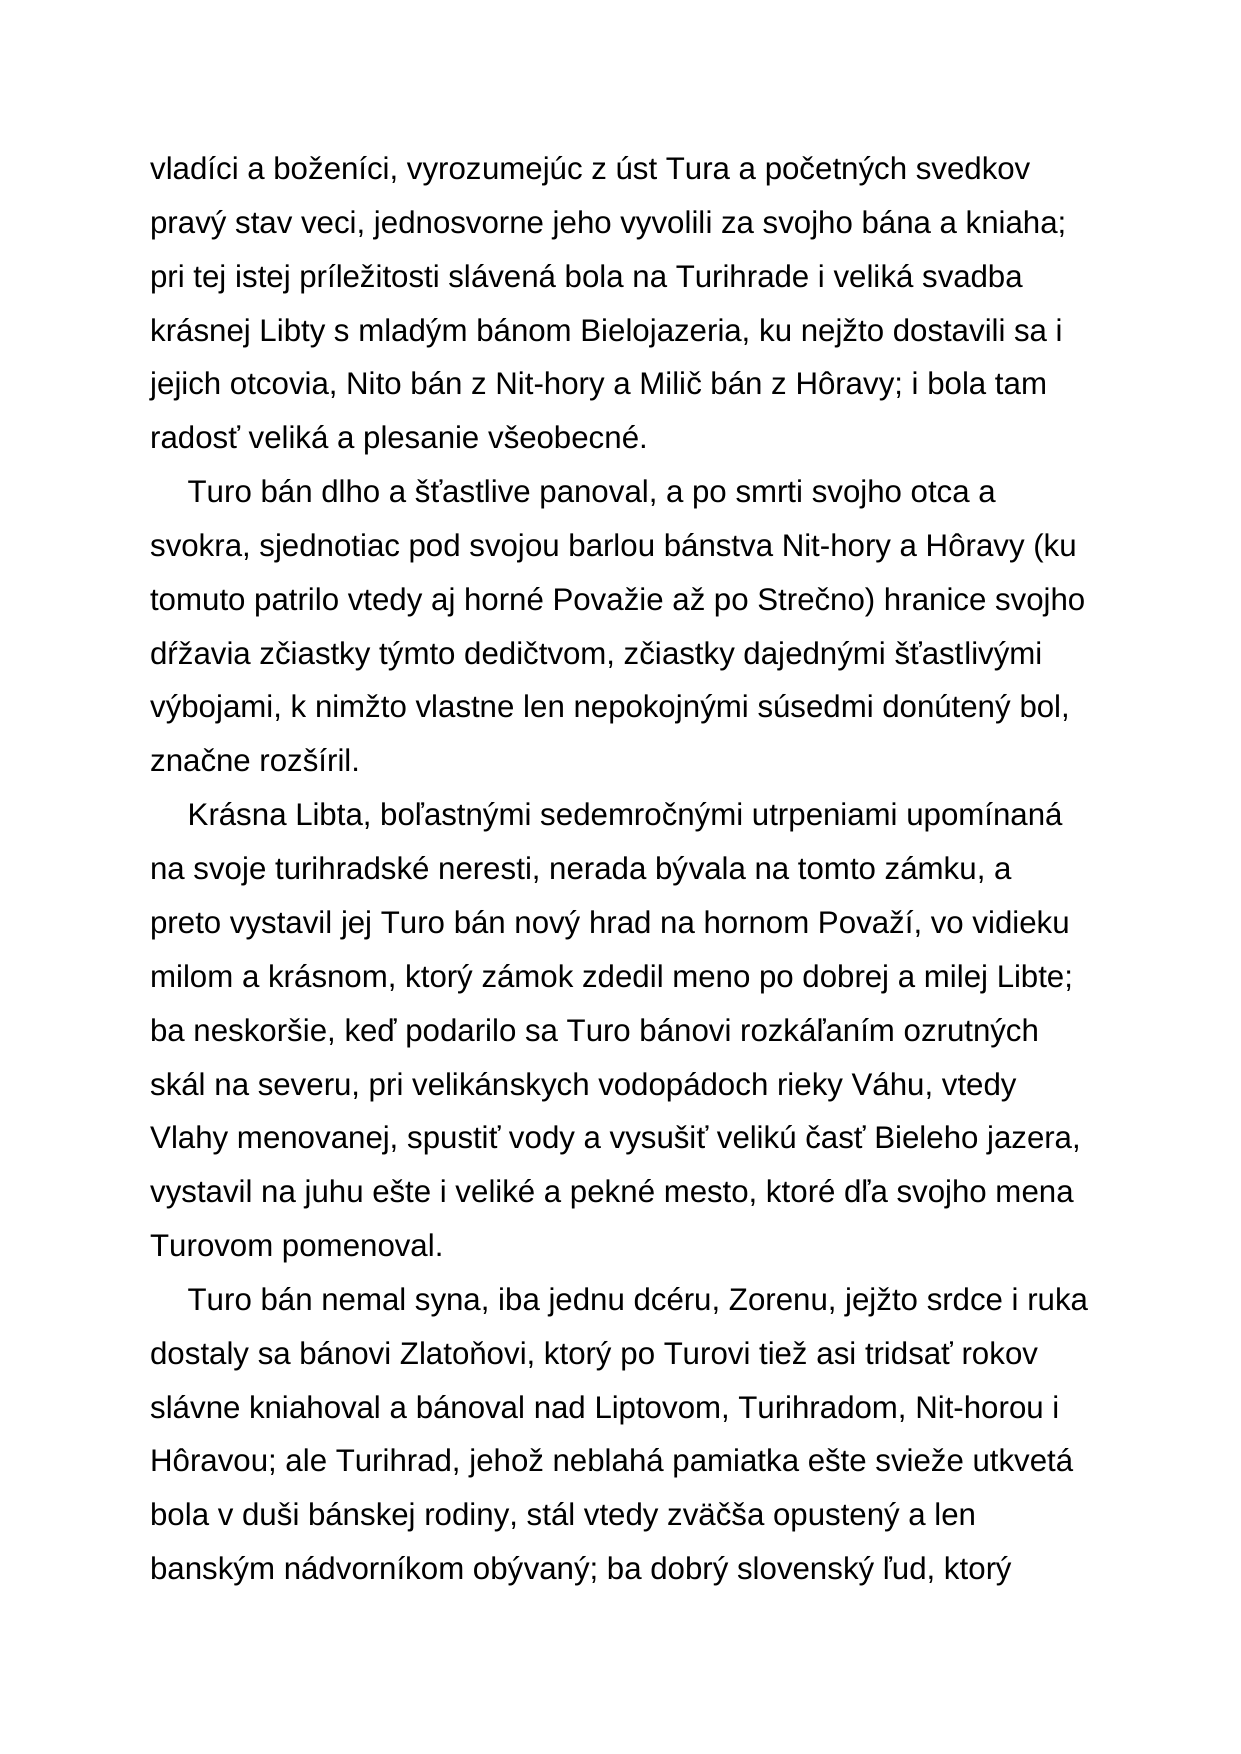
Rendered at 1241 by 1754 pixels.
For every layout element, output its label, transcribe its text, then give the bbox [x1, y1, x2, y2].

text vladíci a boženíci, vyroz­umejúc z úst Tura a početných svedkov pravý stav veci, jednosvorne jeho vyvolili za svojho bána a kniaha; pri tej istej príležitosti slávená bola na Turihrade i veliká svadba krásnej Libty s mladým bánom Bielojazeria, ku nejžto dostavili sa i jejich otcovia, Nito bán z Nit-hory a Milič bán z Hôravy; i bola tam radosť veliká a plesanie všeobecné. [150, 150, 1091, 455]
text Krásna Libta, boľastnými sedemročnými utrpeniami upomínaná na svoje turihradské neresti, nerada bý­vala na tomto zámku, a preto vystavil jej Turo bán nový hrad na hornom Považí, vo vidieku milom a krásnom, ktorý zámok zdedil meno po dobrej a milej Libte; ba neskoršie, keď podarilo sa Turo bánovi rozkáľaním ozrutných skál na severu, pri velikán­skych vodopádoch rieky Váhu, vtedy Vlahy meno­vanej, spustiť vody a vysušiť velikú časť Bieleho jazera, vystavil na juhu ešte i veliké a pekné mesto, ktoré dľa svojho mena Turovom pomenoval. [150, 796, 1091, 1263]
text Turo bán dlho a šťastlive panoval, a po smrti svojho otca a svokra, sjednotiac pod svojou barlou bánstva Nit-hory a Hôravy (ku tomuto patrilo vtedy aj horné Považie až po Strečno) hranice svojho dŕžavia zčiastky týmto dedičtvom, zčiastky dajednými šťast­livými výbojami, k nimžto vlastne len nepokojnými súsedmi donútený bol, značne rozšíril. [150, 473, 1091, 778]
text Turo bán nemal syna, iba jednu dcéru, Zorenu, jejžto srdce i ruka dostaly sa bánovi Zlatoňovi, ktorý po Turovi tiež asi tridsať rokov slávne kniahoval a bánoval nad Liptovom, Turihradom, Nit-horou i Hôravou; ale Turihrad, jehož neblahá pamiatka ešte svieže utkvetá bola v duši bánskej rodiny, stál vtedy zväčša opustený a len banským nádvorníkom obý­vaný; ba dobrý slovenský ľud, ktorý [150, 1281, 1091, 1586]
